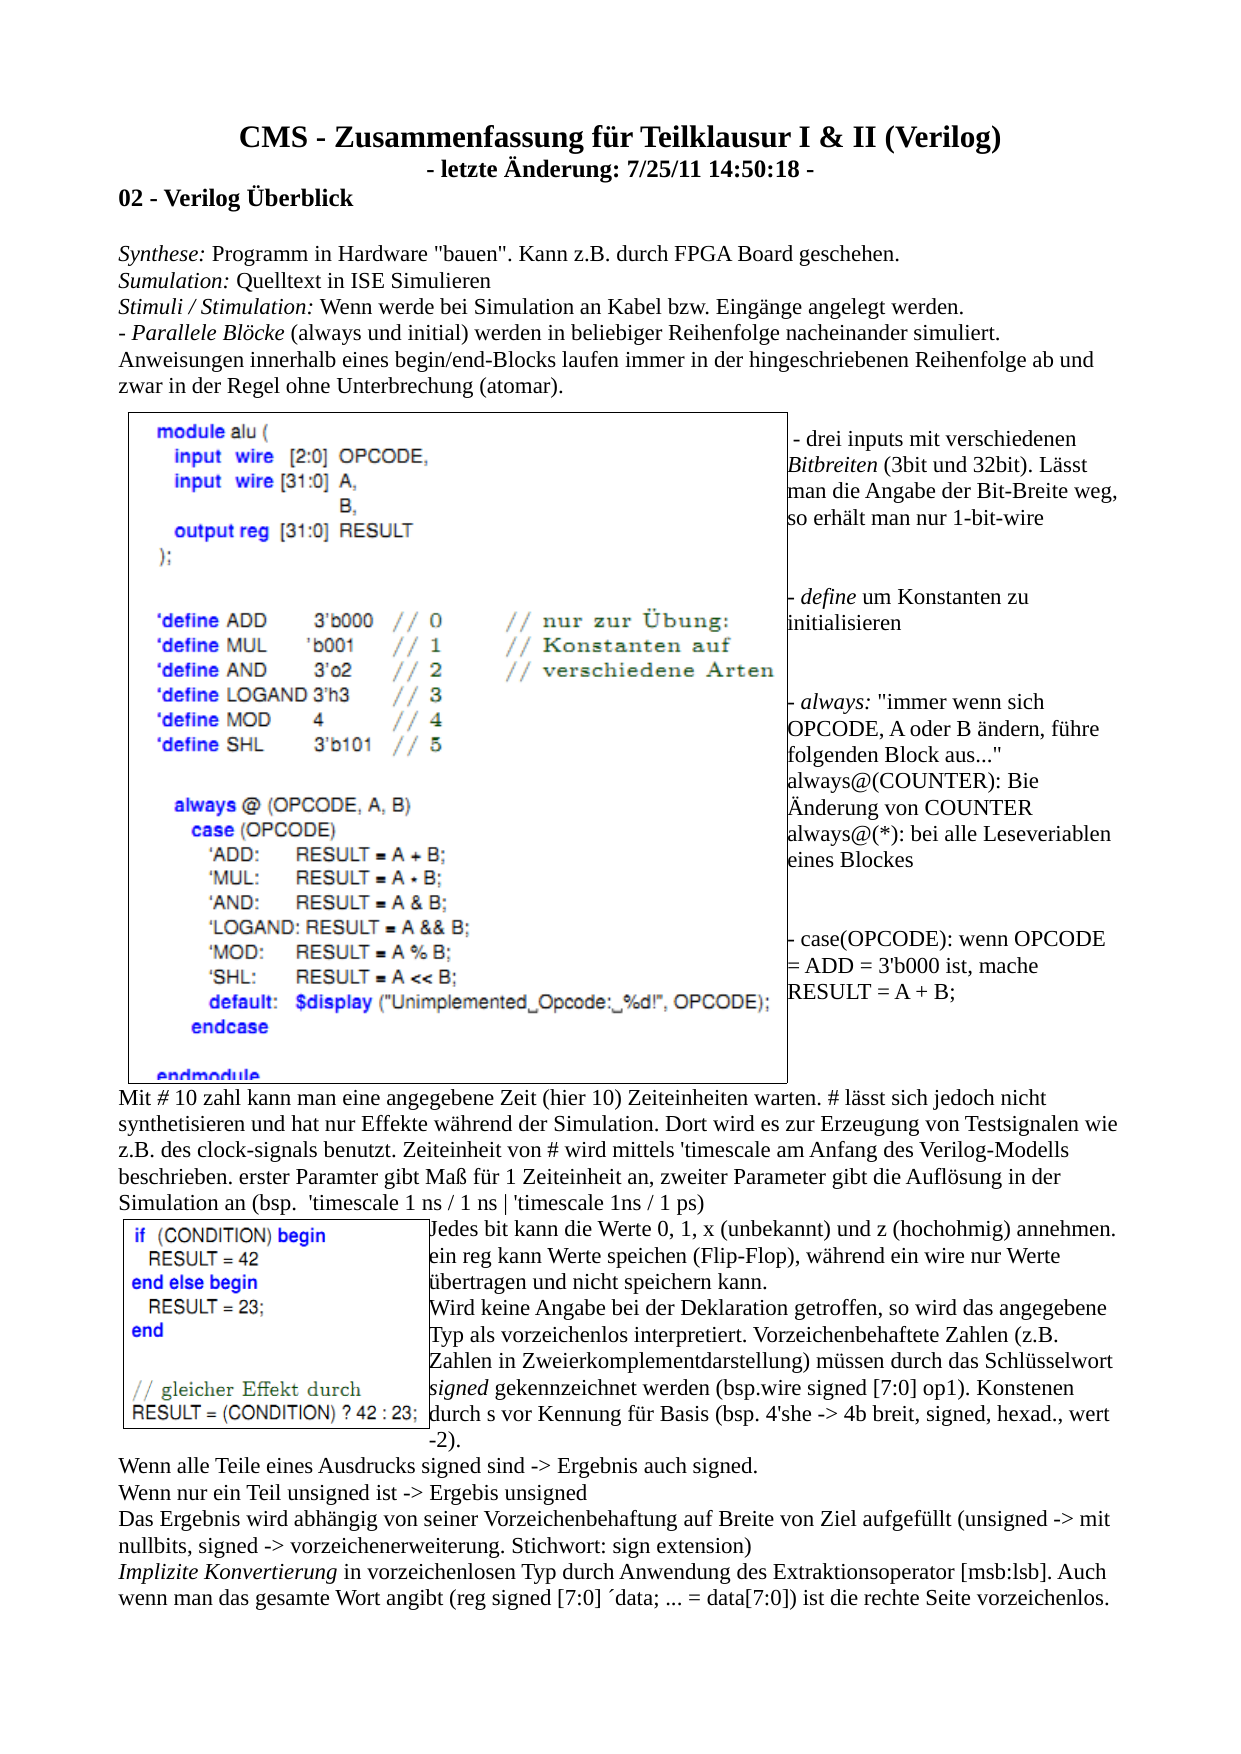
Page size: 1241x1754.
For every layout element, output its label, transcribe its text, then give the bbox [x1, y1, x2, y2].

text - define um Konstanten zu initialisieren [788, 583, 1122, 636]
text ein reg kann Werte speichen (Flip-Flop), während ein wire nur Werte übertragen und nicht speichern kann. [430, 1242, 1122, 1294]
text Jedes bit kann die Werte 0, 1, x (unbekannt) und z (hochohmig) annehmen. [118, 1215, 1122, 1428]
text Stimuli / Stimulation: Wenn werde bei Simulation an Kabel bzw. Eingänge angelegt werden. [118, 293, 1122, 319]
text - letzte Änderung: 25.07.11 14:50:19 - [118, 154, 1122, 183]
text Mit # 10 zahl kann man eine angegebene Zeit (hier 10) Zeiteinheiten warten. # lässt sich jedoch nicht synthetisieren und hat nur Effekte während der Simulation. Dort wird es zur Erzeugung von Testsignalen wie z.B. des clock-signals benutzt. Zeiteinheit von # wird mittels 'timescale am Anfang des Verilog-Modells beschrieben. erster Paramter gibt Maß für 1 Zeiteinheit an, zweiter Parameter gibt die Auflösung in der Simulation an (bsp. 'timescale 1 ns / 1 ns | 'timescale 1ns / 1 ps) [118, 1084, 1122, 1215]
text - always: "immer wenn sich OPCODE, A oder B ändern, führe folgenden Block aus..." [788, 688, 1122, 767]
text Implizite Konvertierung in vorzeichenlosen Typ durch Anwendung des Extraktionsoperator [msb:lsb]. Auch wenn man das gesamte Wort angibt (reg signed [7:0] ´data; ... = data[7:0]) ist die rechte Seite vorzeichenlos. [118, 1558, 1122, 1611]
text Wird keine Angabe bei der Deklaration getroffen, so wird das angegebene Typ als vorzeichenlos interpretiert. Vorzeichenbehaftete Zahlen (z.B. Zahlen in Zweierkomplementdarstellung) müssen durch das Schlüsselwort signed gekennzeichnet werden (bsp.wire signed [7:0] op1). Konstenen durch s vor Kennung für Basis (bsp. 4'she -> 4b breit, signed, hexad., wert -2). [118, 1294, 1122, 1453]
text Synthese: Programm in Hardware "bauen". Kann z.B. durch FPGA Board geschehen. [118, 240, 1122, 267]
text Das Ergebnis wird abhängig von seiner Vorzeichenbehaftung auf Breite von Ziel aufgefüllt (unsigned -> mit nullbits, signed -> vorzeichenerweiterung. Stichwort: sign extension) [118, 1505, 1122, 1558]
text - drei inputs mit verschiedenen Bitbreiten (3bit und 32bit). Lässt man die Angabe der Bit-Breite weg, so erhält man nur 1-bit-wire [788, 425, 1122, 530]
text - case(OPCODE): wenn OPCODE = ADD = 3'b000 ist, mache RESULT = A + B; [788, 926, 1122, 1004]
picture [125, 1221, 426, 1426]
text always@(*): bei alle Leseveriablen eines Blockes [788, 820, 1122, 873]
text CMS - Zusammenfassung für Teilklausur I & II (Verilog) [118, 118, 1122, 154]
text 02 - Verilog Überblick [118, 183, 1122, 212]
text - Parallele Blöcke (always und initial) werden in beliebiger Reihenfolge nacheinander simuliert. Anweisungen innerhalb eines begin/end-Blocks laufen immer in der hingeschriebenen Reihenfolge ab und zwar in der Regel ohne Unterbrechung (atomar). [118, 319, 1122, 398]
text Wenn alle Teile eines Ausdrucks signed sind -> Ergebnis auch signed. [118, 1453, 1122, 1479]
text always@(COUNTER): Bie Änderung von COUNTER [788, 767, 1122, 820]
picture [130, 415, 784, 1080]
text Sumulation: Quelltext in ISE Simulieren [118, 267, 1122, 293]
text Wenn nur ein Teil unsigned ist -> Ergebis unsigned [118, 1479, 1122, 1505]
